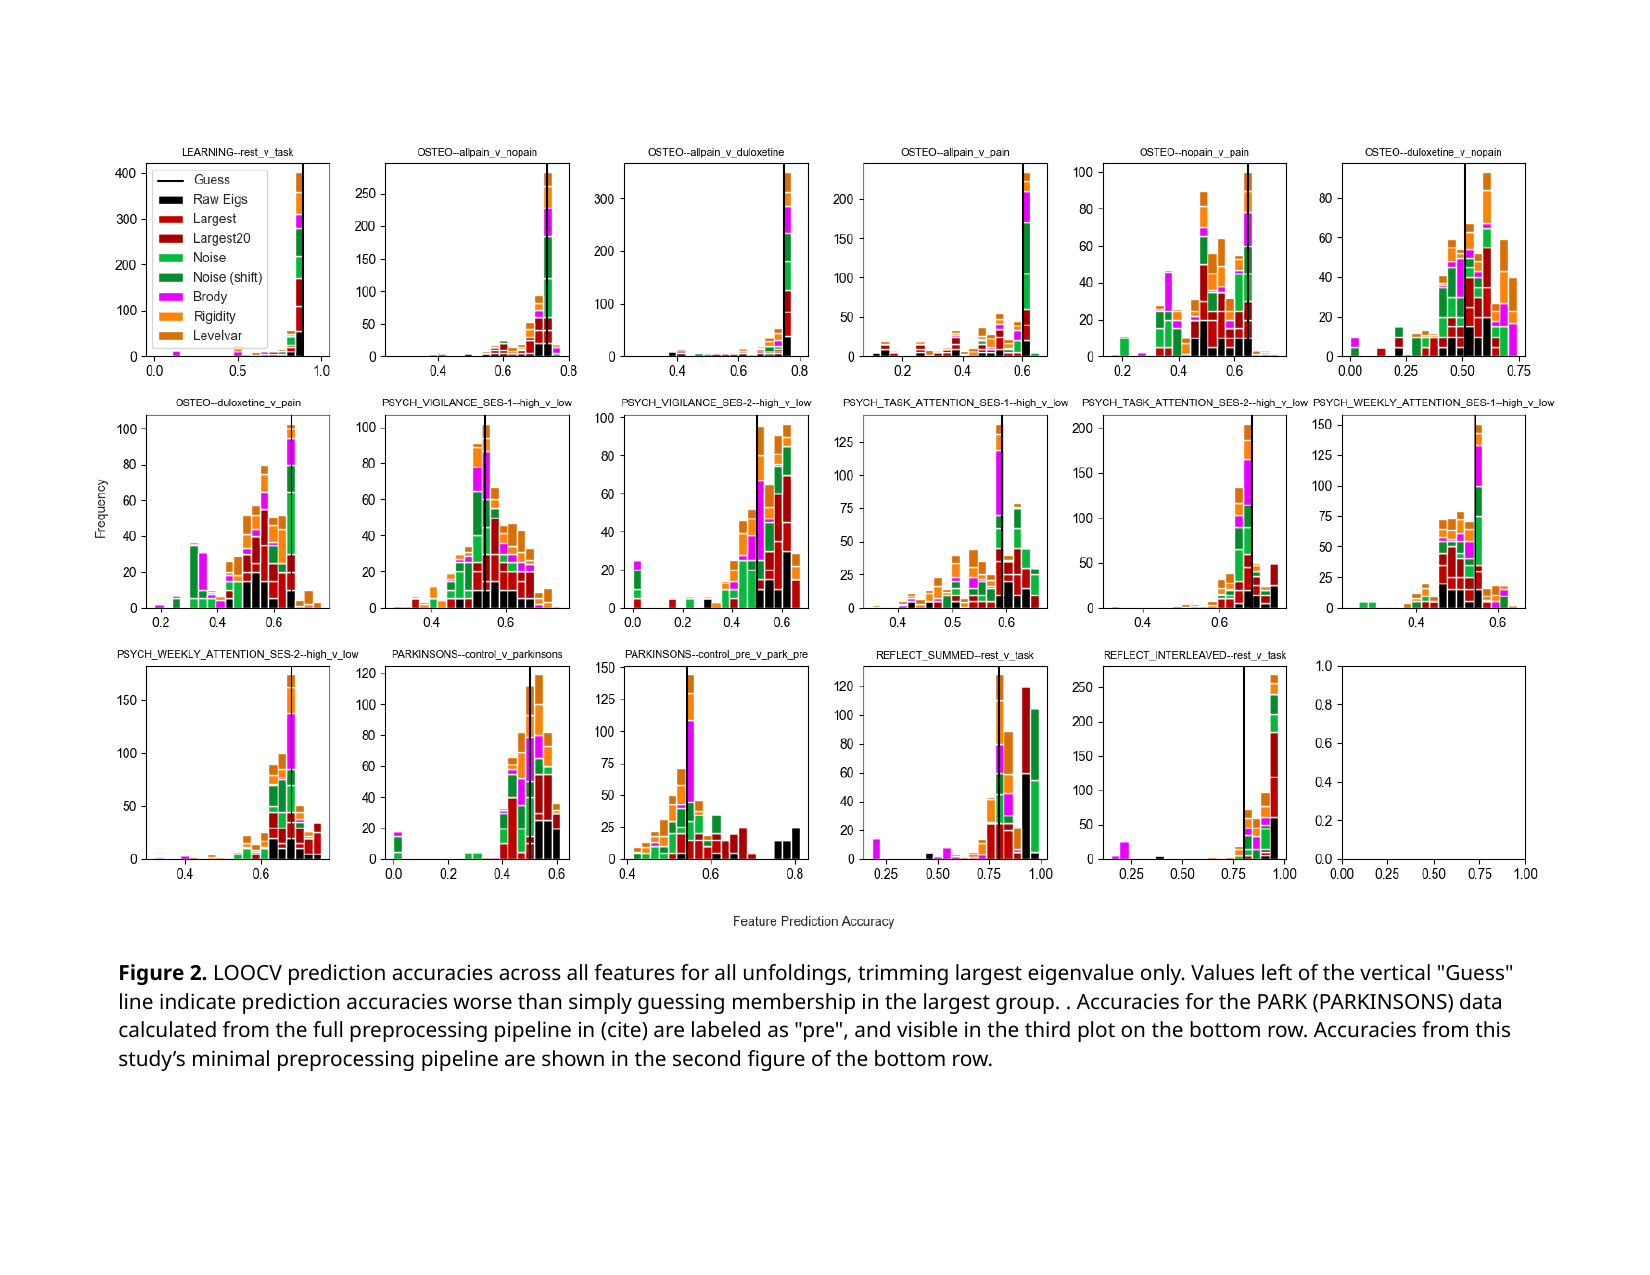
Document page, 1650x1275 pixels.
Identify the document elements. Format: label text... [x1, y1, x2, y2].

text Figure 2. LOOCV prediction accuracies across all features for all unfoldings, trimming largest eigenvalue only. Values left of the vertical "Guess" line indicate prediction accuracies worse than simply guessing membership in the largest group. . Accuracies for the PARK (PARKINSONS) data calculated from the full preprocessing pipeline in (cite) are labeled as "pre", and visible in the third plot on the bottom row. Accuracies from this study’s minimal preprocessing pipeline are shown in the second figure of the bottom row. [118, 958, 1532, 1072]
picture [73, 121, 1577, 958]
